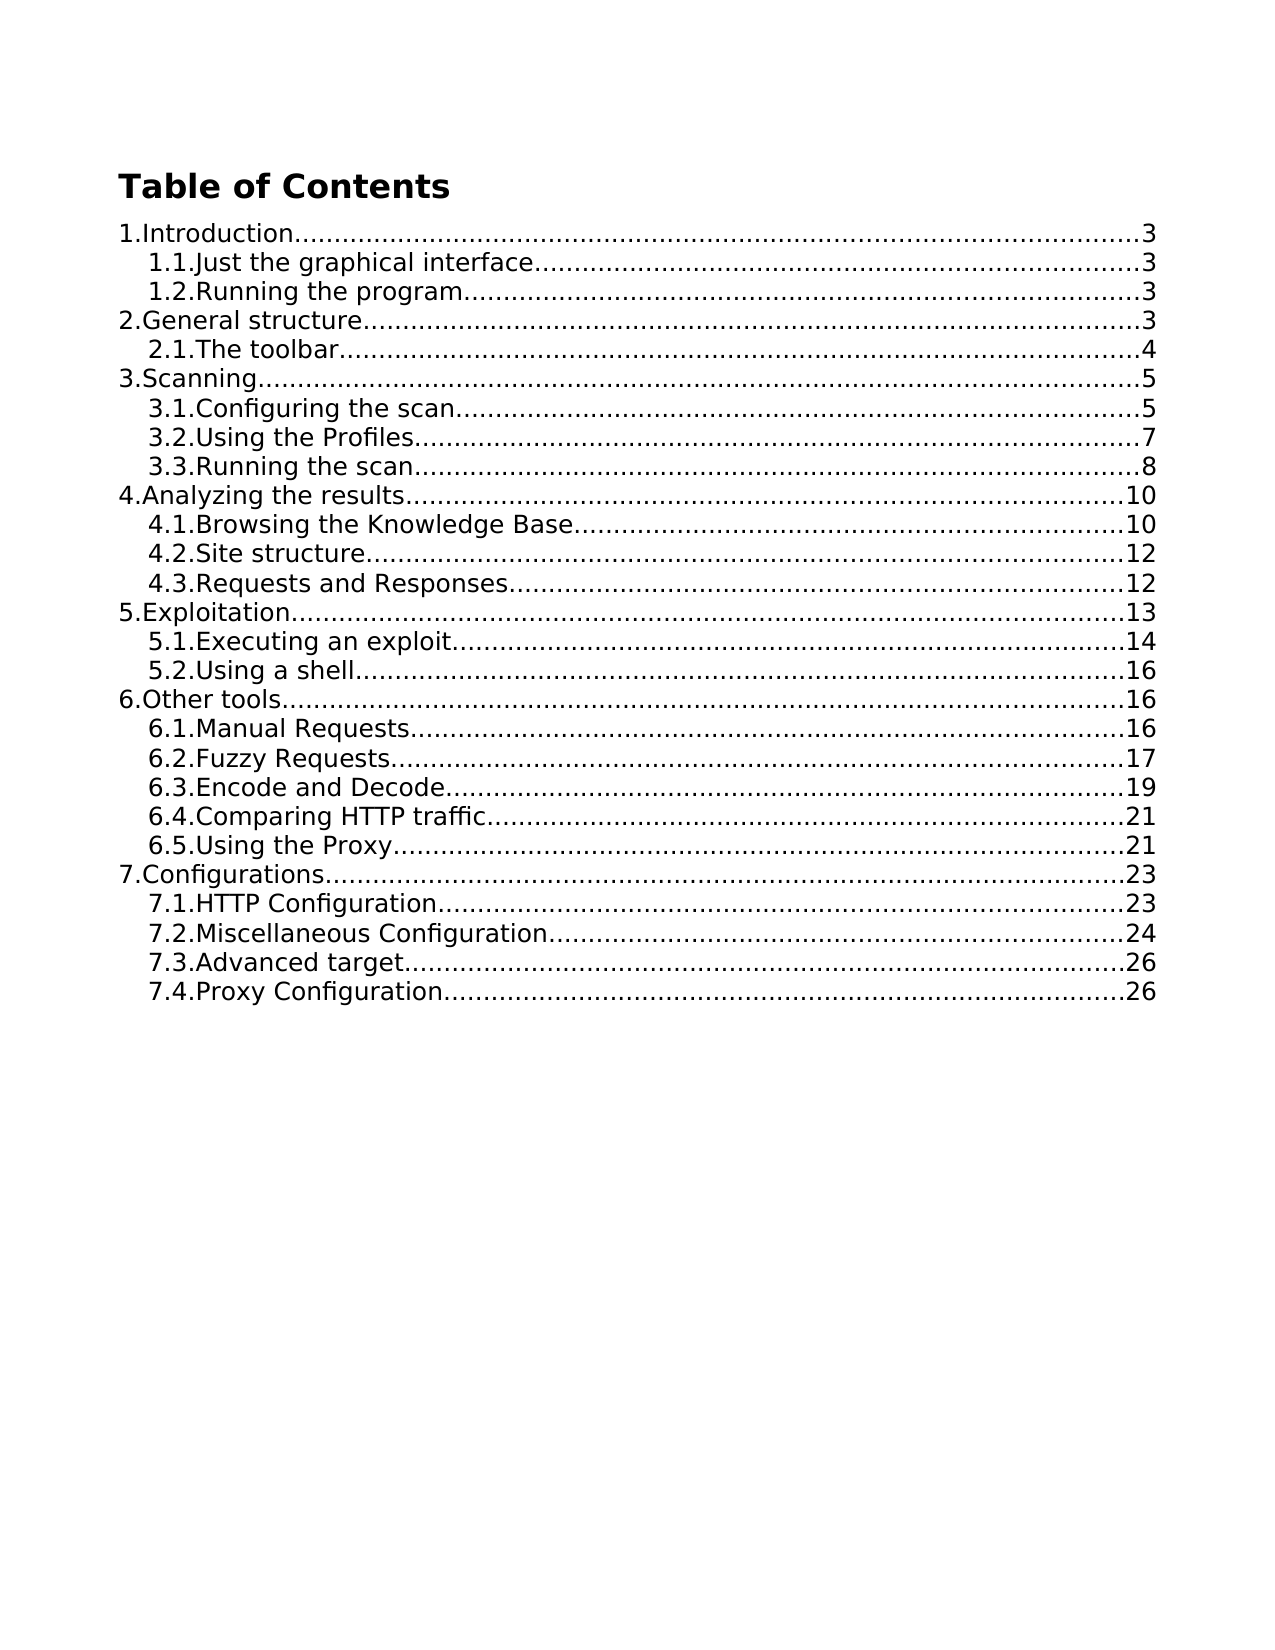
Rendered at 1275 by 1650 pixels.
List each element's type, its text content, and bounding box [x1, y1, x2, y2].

text 6.2.Fuzzy Requests 17 [148, 744, 1157, 773]
text 1.Introduction 3 [118, 219, 1157, 248]
text 1.2.Running the program 3 [148, 277, 1157, 306]
text 3.2.Using the Profiles 7 [148, 423, 1157, 452]
subtitle Table of Contents [118, 167, 1157, 206]
text 6.3.Encode and Decode 19 [148, 773, 1157, 802]
text 5.1.Executing an exploit 14 [148, 627, 1157, 656]
text 3.3.Running the scan 8 [148, 452, 1157, 481]
text 7.Configurations 23 [118, 860, 1157, 889]
text 6.Other tools 16 [118, 685, 1157, 714]
text 7.4.Proxy Configuration 26 [148, 977, 1157, 1006]
text 2.General structure 3 [118, 306, 1157, 335]
text 7.1.HTTP Configuration 23 [148, 889, 1157, 919]
text 7.3.Advanced target 26 [148, 948, 1157, 977]
text 6.5.Using the Proxy 21 [148, 831, 1157, 860]
text 2.1.The toolbar 4 [148, 335, 1157, 364]
text 3.Scanning 5 [118, 364, 1157, 394]
text 4.2.Site structure 12 [148, 539, 1157, 569]
text 6.1.Manual Requests 16 [148, 714, 1157, 744]
text 5.2.Using a shell 16 [148, 656, 1157, 685]
text 6.4.Comparing HTTP traffic 21 [148, 802, 1157, 831]
text 1.1.Just the graphical interface 3 [148, 248, 1157, 277]
text 4.Analyzing the results 10 [118, 481, 1157, 510]
text 7.2.Miscellaneous Configuration 24 [148, 919, 1157, 948]
text 4.3.Requests and Responses 12 [148, 569, 1157, 598]
text 5.Exploitation 13 [118, 598, 1157, 627]
text 3.1.Configuring the scan 5 [148, 394, 1157, 423]
text 4.1.Browsing the Knowledge Base 10 [148, 510, 1157, 539]
